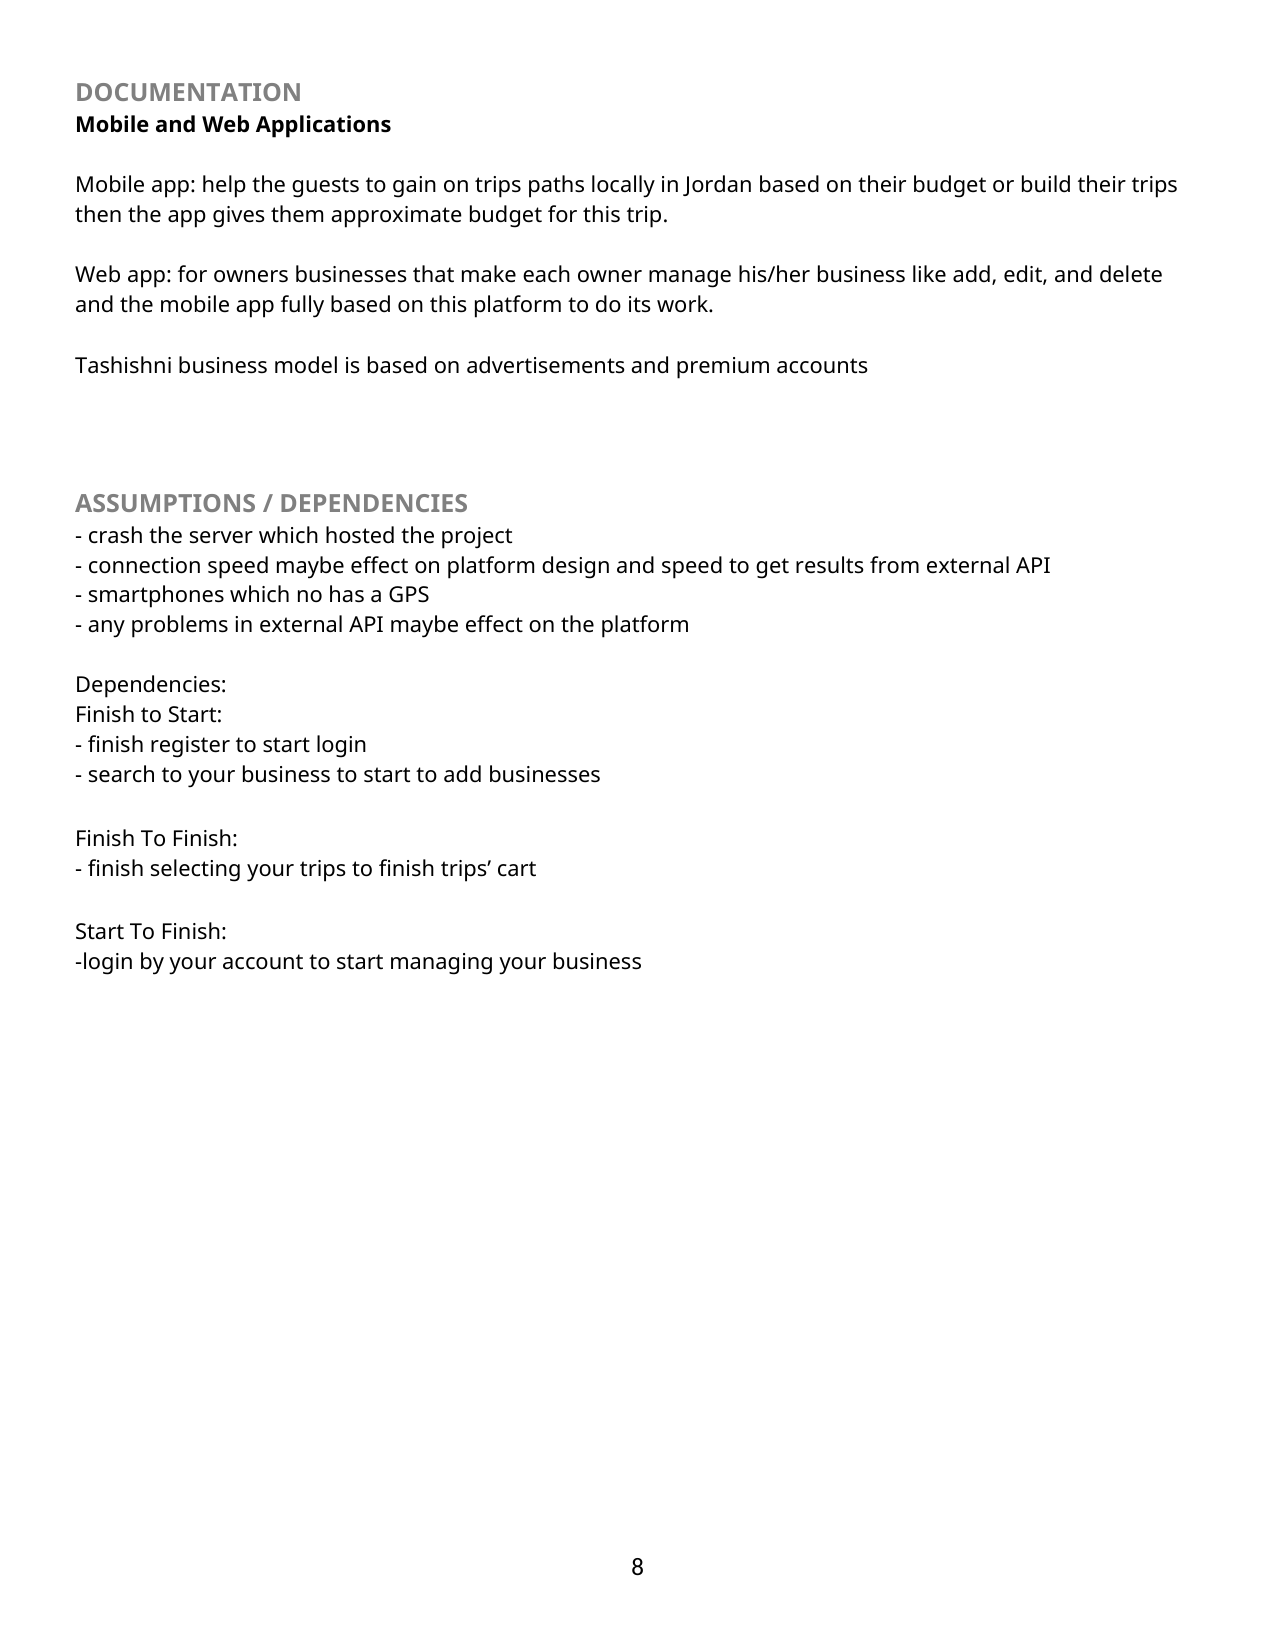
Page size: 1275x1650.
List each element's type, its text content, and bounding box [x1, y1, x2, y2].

text -login by your account to start managing your business [75, 946, 1200, 976]
text - crash the server which hosted the project [75, 520, 1200, 549]
text Web app: for owners businesses that make each owner manage his/her business like add, edit, and delete and the mobile app fully based on this platform to do its work. [75, 259, 1200, 319]
text - finish register to start login [75, 729, 1200, 759]
text - any problems in external API maybe effect on the platform [75, 609, 1200, 639]
text Start To Finish: [75, 916, 1200, 946]
text Tashishni business model is based on advertisements and premium accounts [75, 349, 1200, 379]
subtitle ASSUMPTIONS / DEPENDENCIES [75, 486, 1200, 520]
text Mobile app: help the guests to gain on trips paths locally in Jordan based on their budget or build their trips then the app gives them approximate budget for this trip. [75, 169, 1200, 229]
text - smartphones which no has a GPS [75, 579, 1200, 609]
text Finish to Start: [75, 699, 1200, 729]
text - connection speed maybe effect on platform design and speed to get results from external API [75, 549, 1200, 579]
text Dependencies: [75, 669, 1200, 699]
text Mobile and Web Applications [75, 109, 1200, 139]
subtitle DOCUMENTATION [75, 75, 1200, 109]
text - search to your business to start to add businesses [75, 759, 1200, 789]
text - finish selecting your trips to finish trips’ cart [75, 852, 1200, 882]
text Finish To Finish: [75, 823, 1200, 852]
